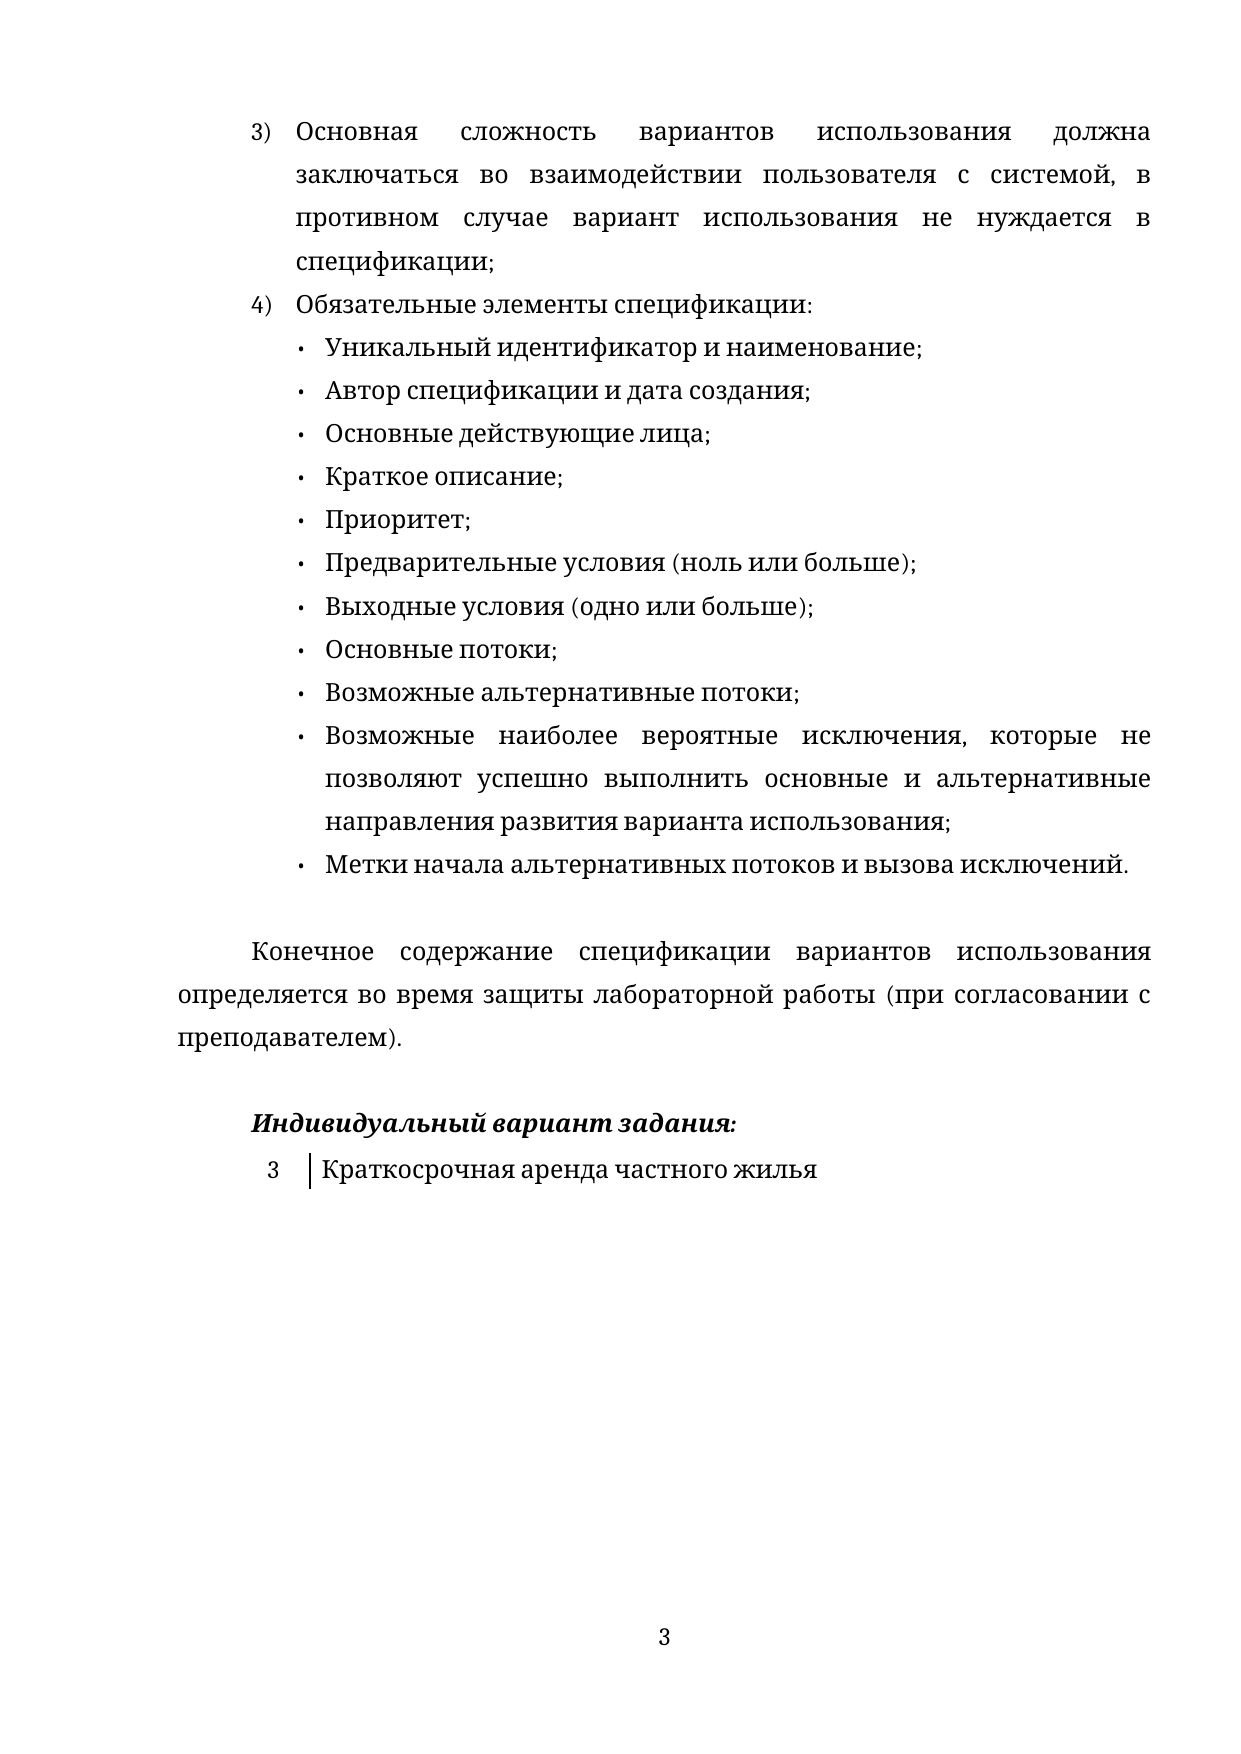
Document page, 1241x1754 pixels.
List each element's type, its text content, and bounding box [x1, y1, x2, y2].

list Приоритет; [295, 506, 1152, 535]
list Основные действующие лица; [295, 420, 1152, 449]
table_header 3 [236, 1153, 309, 1188]
list Краткое описание; [295, 463, 1152, 492]
list Метки начала альтернативных потоков и вызова исключений. [295, 851, 1152, 880]
text Индивидуальный вариант задания: [177, 1110, 1152, 1139]
list Уникальный идентификатор и наименование; [295, 334, 1152, 362]
table_header Краткосрочная аренда частного жилья [311, 1153, 1152, 1188]
list Автор спецификации и дата создания; [295, 377, 1152, 406]
list Основные потоки; [295, 636, 1152, 664]
list Предварительные условия (ноль или больше); [295, 549, 1152, 578]
list Обязательные элементы спецификации: [251, 291, 1152, 319]
text Конечное содержание спецификации вариантов использования определяется во время защиты лабораторной работы (при согласовании с преподавателем). [177, 937, 1152, 1052]
list Возможные альтернативные потоки; [295, 679, 1152, 707]
list Возможные наиболее вероятные исключения, которые не позволяют успешно выполнить основные и альтернативные направления развития варианта использования; [295, 722, 1152, 837]
list Основная сложность вариантов использования должна заключаться во взаимодействии пользователя с системой, в противном случае вариант использования не нуждается в спецификации; [251, 118, 1152, 276]
list Выходные условия (одно или больше); [295, 592, 1152, 621]
